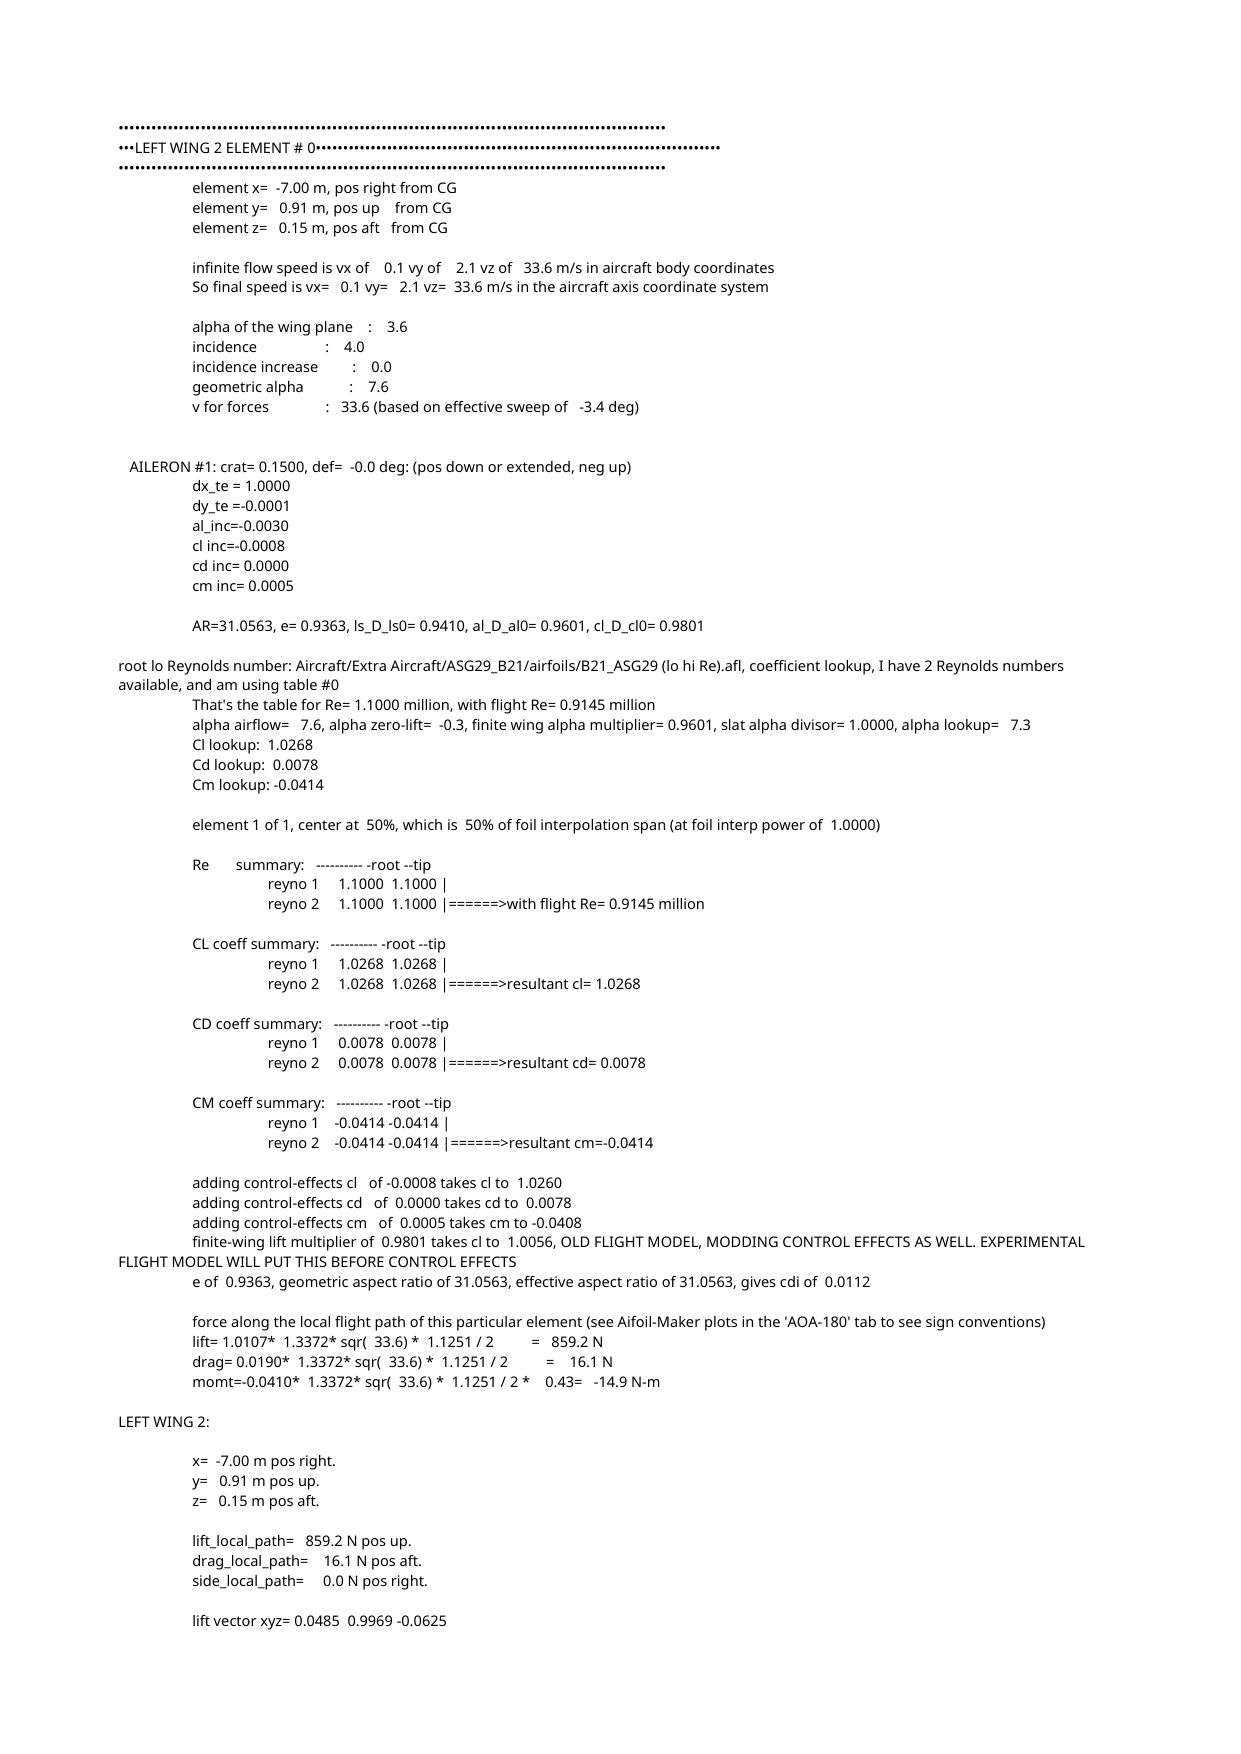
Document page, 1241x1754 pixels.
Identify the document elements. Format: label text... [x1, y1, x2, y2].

text incidence increase : 0.0 [118, 357, 1122, 377]
text lift_local_path= 859.2 N pos up. [118, 1531, 1122, 1551]
text So final speed is vx= 0.1 vy= 2.1 vz= 33.6 m/s in the aircraft axis coordinate system [118, 277, 1122, 297]
text momt=-0.0410* 1.3372* sqr( 33.6) * 1.1251 / 2 * 0.43= -14.9 N-m [118, 1372, 1122, 1391]
text z= 0.15 m pos aft. [118, 1491, 1122, 1511]
text Cd lookup: 0.0078 [118, 755, 1122, 775]
text reyno 2 0.0078 0.0078 |======>resultant cd= 0.0078 [118, 1053, 1122, 1073]
text CD coeff summary: ---------- -root --tip [118, 1013, 1122, 1033]
text element 1 of 1, center at 50%, which is 50% of foil interpolation span (at foil interp power of 1.0000) [118, 814, 1122, 834]
text AR=31.0563, e= 0.9363, ls_D_ls0= 0.9410, al_D_al0= 0.9601, cl_D_cl0= 0.9801 [118, 616, 1122, 635]
text v for forces : 33.6 (based on effective sweep of -3.4 deg) [118, 397, 1122, 417]
text reyno 1 0.0078 0.0078 | [118, 1033, 1122, 1053]
text LEFT WING 2: [118, 1411, 1122, 1431]
text incidence : 4.0 [118, 337, 1122, 357]
text cd inc= 0.0000 [118, 556, 1122, 576]
text Cl lookup: 1.0268 [118, 735, 1122, 755]
text adding control-effects cd of 0.0000 takes cd to 0.0078 [118, 1192, 1122, 1212]
text drag_local_path= 16.1 N pos aft. [118, 1551, 1122, 1571]
text AILERON #1: crat= 0.1500, def= -0.0 deg: (pos down or extended, neg up) [118, 456, 1122, 476]
text CM coeff summary: ---------- -root --tip [118, 1093, 1122, 1113]
text •••LEFT WING 2 ELEMENT # 0•••••••••••••••••••••••••••••••••••••••••••••••••••••••••••••••••••••••••• [118, 138, 1122, 158]
text adding control-effects cm of 0.0005 takes cm to -0.0408 [118, 1212, 1122, 1232]
text e of 0.9363, geometric aspect ratio of 31.0563, effective aspect ratio of 31.0563, gives cdi of 0.0112 [118, 1272, 1122, 1292]
text element z= 0.15 m, pos aft from CG [118, 218, 1122, 237]
text geometric alpha : 7.6 [118, 377, 1122, 397]
text reyno 1 -0.0414 -0.0414 | [118, 1113, 1122, 1133]
text reyno 1 1.0268 1.0268 | [118, 954, 1122, 974]
text x= -7.00 m pos right. [118, 1451, 1122, 1471]
text alpha of the wing plane : 3.6 [118, 317, 1122, 337]
text force along the local flight path of this particular element (see Aifoil-Maker plots in the 'AOA-180' tab to see sign conventions) [118, 1312, 1122, 1332]
text lift vector xyz= 0.0485 0.9969 -0.0625 [118, 1610, 1122, 1630]
text root lo Reynolds number: Aircraft/Extra Aircraft/ASG29_B21/airfoils/B21_ASG29 (lo hi Re).afl, coefficient lookup, I have 2 Reynolds numbers available, and am using table #0 [118, 655, 1122, 695]
text CL coeff summary: ---------- -root --tip [118, 934, 1122, 954]
text adding control-effects cl of -0.0008 takes cl to 1.0260 [118, 1173, 1122, 1192]
text reyno 1 1.1000 1.1000 | [118, 874, 1122, 894]
text Re summary: ---------- -root --tip [118, 854, 1122, 874]
text drag= 0.0190* 1.3372* sqr( 33.6) * 1.1251 / 2 = 16.1 N [118, 1352, 1122, 1372]
text element x= -7.00 m, pos right from CG [118, 178, 1122, 198]
text Cm lookup: -0.0414 [118, 775, 1122, 794]
text element y= 0.91 m, pos up from CG [118, 198, 1122, 218]
text That's the table for Re= 1.1000 million, with flight Re= 0.9145 million [118, 695, 1122, 715]
text reyno 2 1.1000 1.1000 |======>with flight Re= 0.9145 million [118, 894, 1122, 914]
text •••••••••••••••••••••••••••••••••••••••••••••••••••••••••••••••••••••••••••••••••••••••••••••••••••• [118, 158, 1122, 178]
text reyno 2 1.0268 1.0268 |======>resultant cl= 1.0268 [118, 974, 1122, 993]
text alpha airflow= 7.6, alpha zero-lift= -0.3, finite wing alpha multiplier= 0.9601, slat alpha divisor= 1.0000, alpha lookup= 7.3 [118, 715, 1122, 735]
text reyno 2 -0.0414 -0.0414 |======>resultant cm=-0.0414 [118, 1133, 1122, 1153]
text y= 0.91 m pos up. [118, 1471, 1122, 1491]
text side_local_path= 0.0 N pos right. [118, 1571, 1122, 1590]
text dx_te = 1.0000 [118, 476, 1122, 496]
text al_inc=-0.0030 [118, 516, 1122, 536]
text finite-wing lift multiplier of 0.9801 takes cl to 1.0056, OLD FLIGHT MODEL, MODDING CONTROL EFFECTS AS WELL. EXPERIMENTAL FLIGHT MODEL WILL PUT THIS BEFORE CONTROL EFFECTS [118, 1232, 1122, 1272]
text cm inc= 0.0005 [118, 576, 1122, 596]
text •••••••••••••••••••••••••••••••••••••••••••••••••••••••••••••••••••••••••••••••••••••••••••••••••••• [118, 118, 1122, 138]
text lift= 1.0107* 1.3372* sqr( 33.6) * 1.1251 / 2 = 859.2 N [118, 1332, 1122, 1352]
text infinite flow speed is vx of 0.1 vy of 2.1 vz of 33.6 m/s in aircraft body coordinates [118, 257, 1122, 277]
text dy_te =-0.0001 [118, 496, 1122, 516]
text cl inc=-0.0008 [118, 536, 1122, 556]
